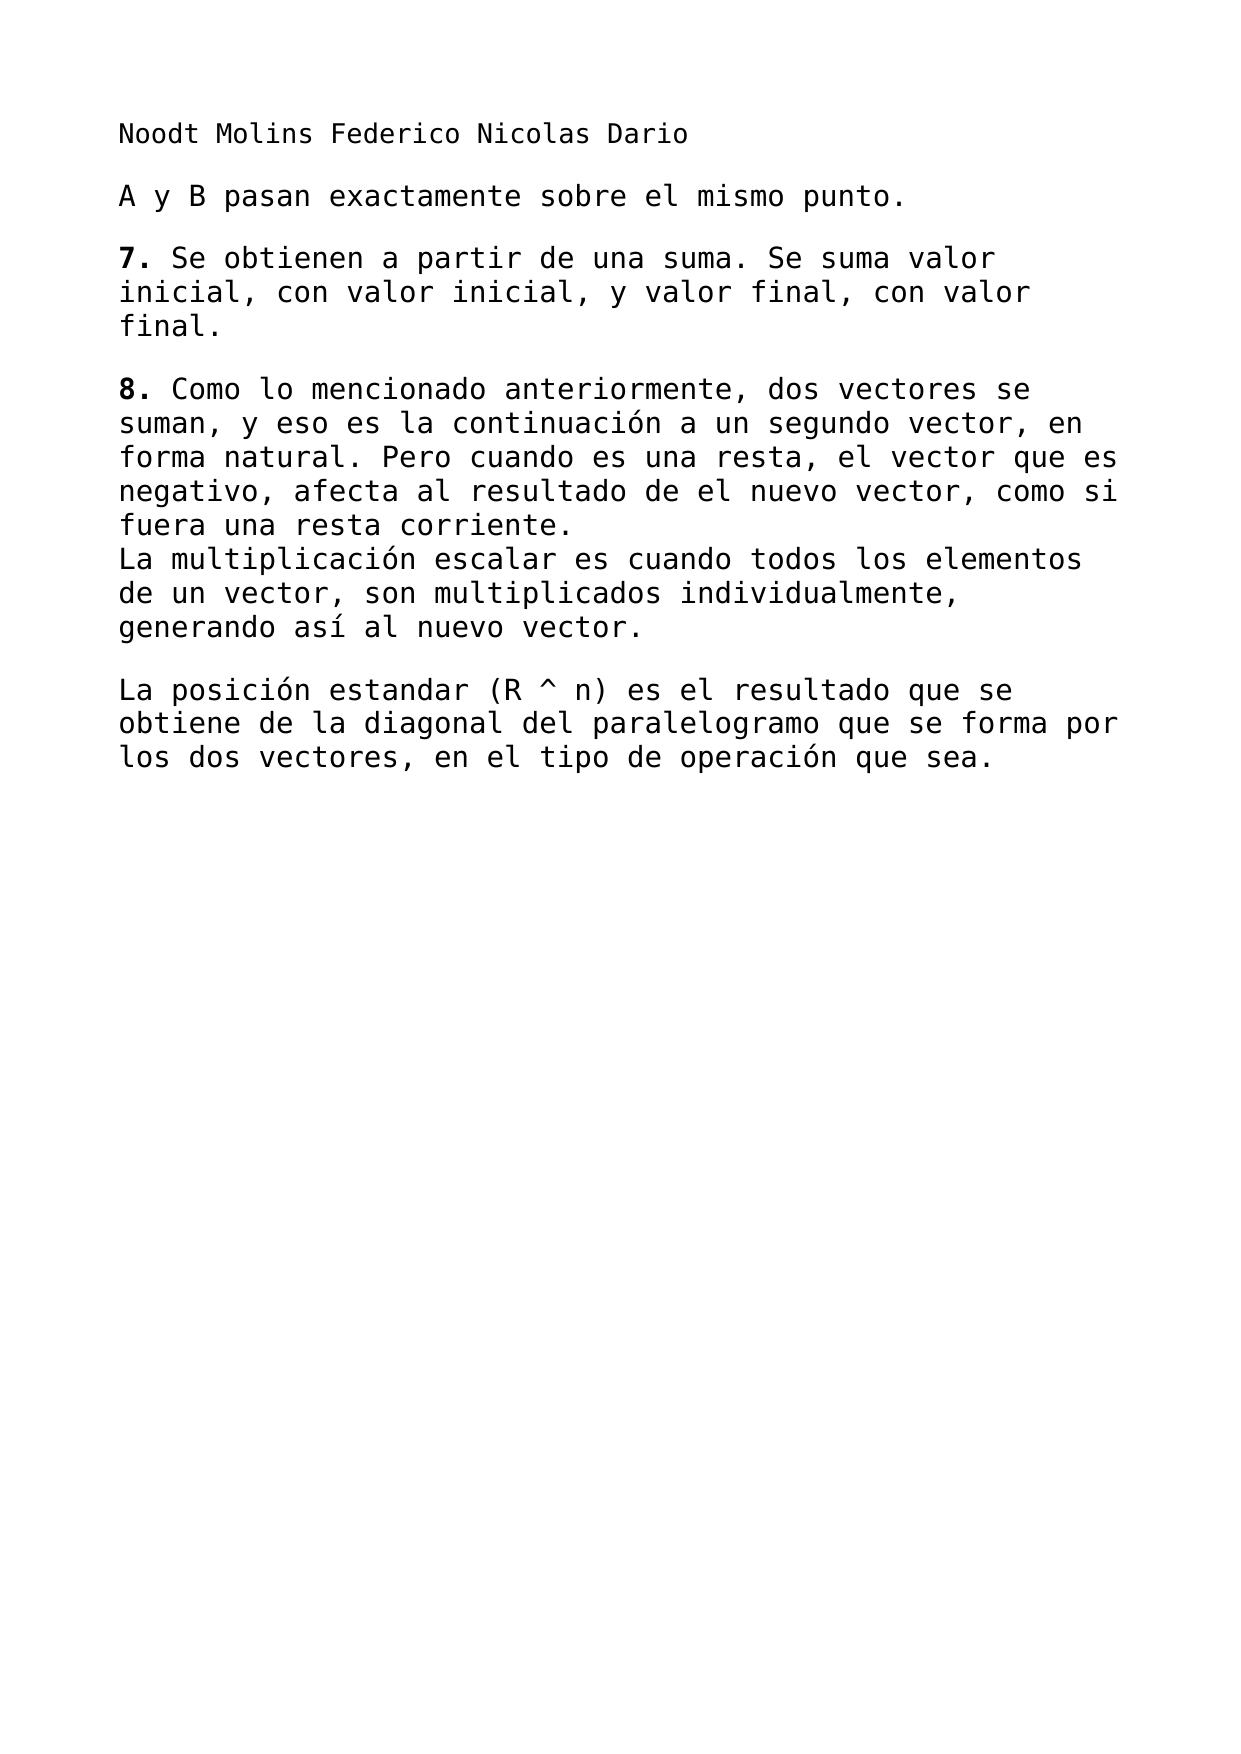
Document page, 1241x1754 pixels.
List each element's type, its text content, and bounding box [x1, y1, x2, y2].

text 8. Como lo mencionado anteriormente, dos vectores se suman, y eso es la continuación a un segundo vector, en forma natural. Pero cuando es una resta, el vector que es negativo, afecta al resultado de el nuevo vector, como si fuera una resta corriente. [118, 372, 1122, 542]
text 7. Se obtienen a partir de una suma. Se suma valor inicial, con valor inicial, y valor final, con valor final. [118, 242, 1122, 344]
text La multiplicación escalar es cuando todos los elementos de un vector, son multiplicados individualmente, generando así al nuevo vector. [118, 542, 1122, 644]
text A y B pasan exactamente sobre el mismo punto. [118, 179, 1122, 213]
text La posición estandar (R ^ n) es el resultado que se obtiene de la diagonal del paralelogramo que se forma por los dos vectores, en el tipo de operación que sea. [118, 673, 1122, 775]
